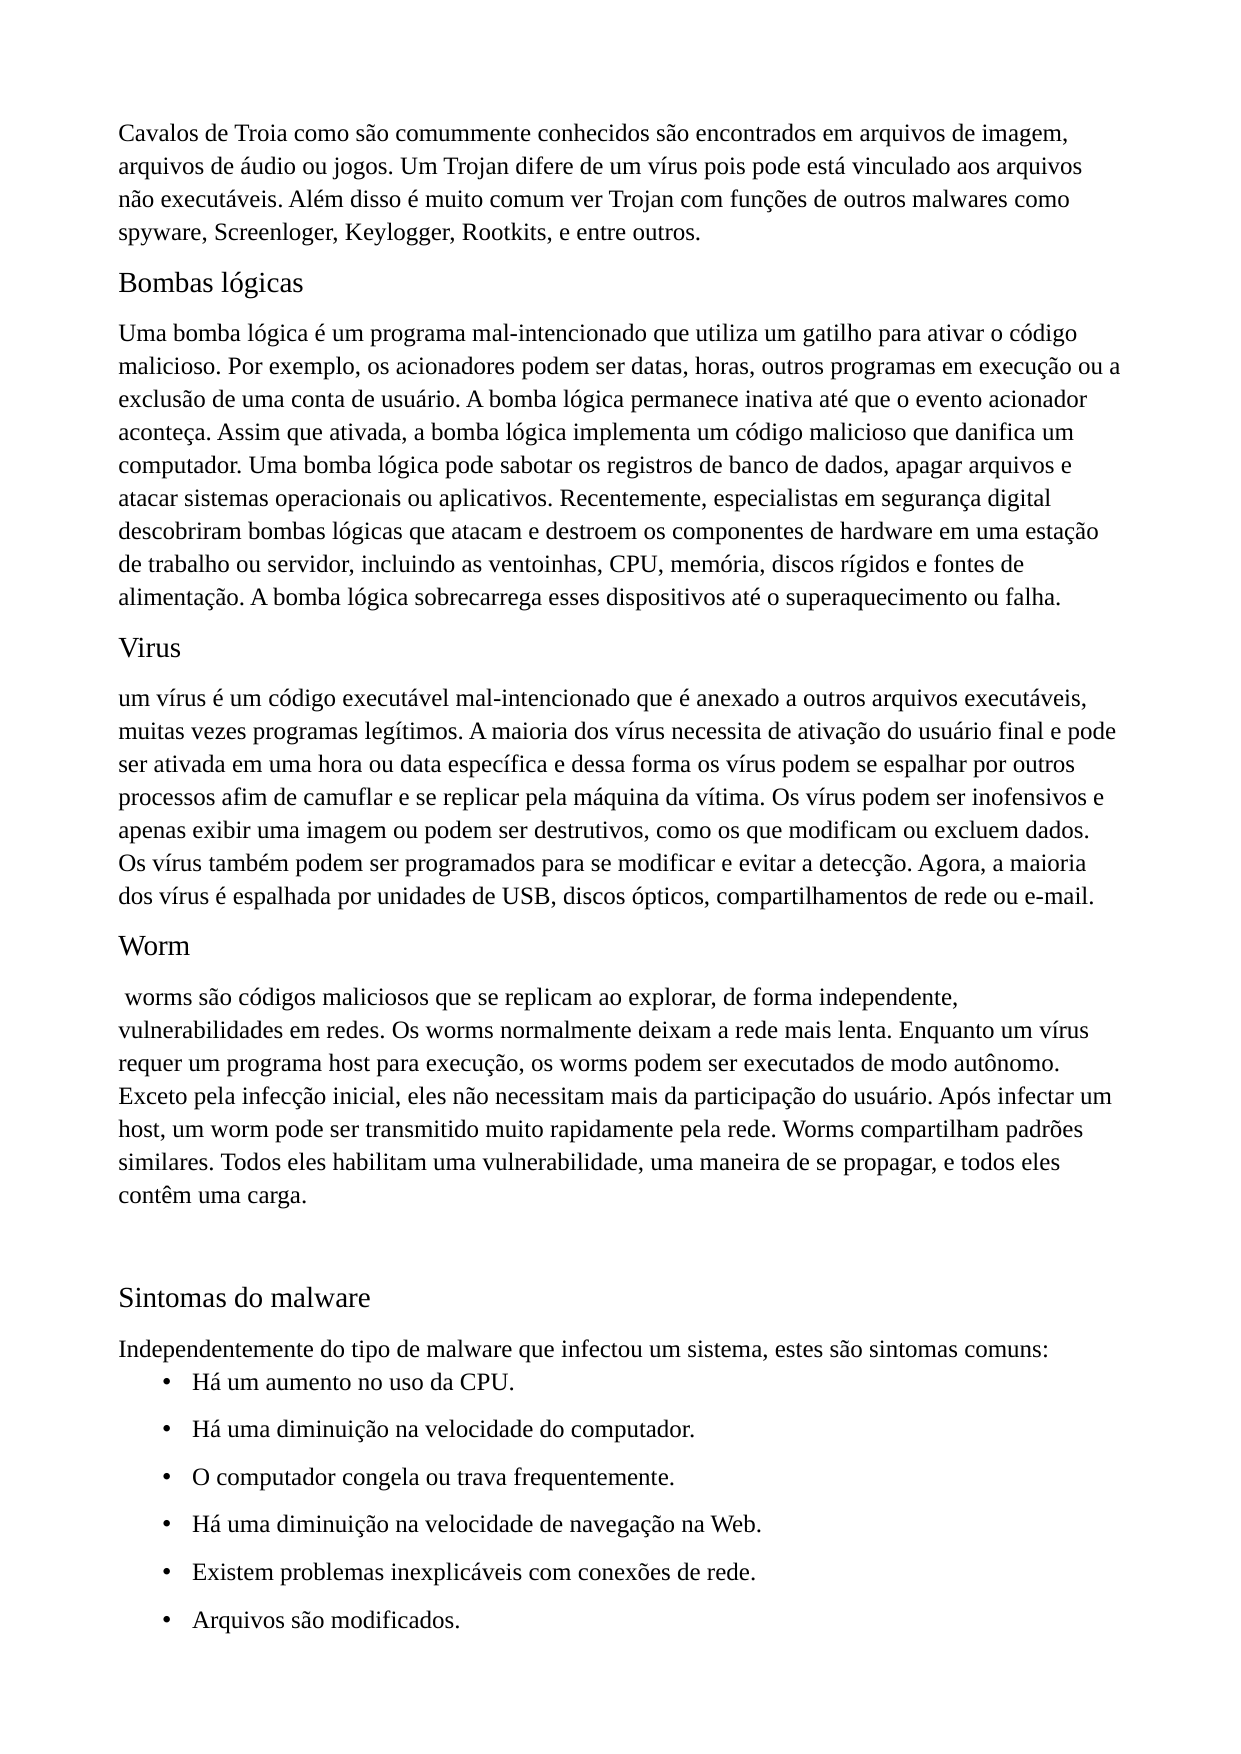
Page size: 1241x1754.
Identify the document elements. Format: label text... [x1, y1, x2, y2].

text Virus [118, 630, 1122, 663]
text Worm [118, 928, 1122, 962]
list Existem problemas inexplicáveis com conexões de rede. [162, 1557, 1122, 1586]
text Sintomas do malware [118, 1281, 1122, 1314]
text Cavalos de Troia como são comummente conhecidos são encontrados em arquivos de imagem, arquivos de áudio ou jogos. Um Trojan difere de um vírus pois pode está vinculado aos arquivos não executáveis. Além disso é muito comum ver Trojan com funções de outros malwares como spyware, Screenloger, Keylogger, Rootkits, e entre outros. [118, 118, 1122, 246]
text um vírus é um código executável mal-intencionado que é anexado a outros arquivos executáveis, muitas vezes programas legítimos. A maioria dos vírus necessita de ativação do usuário final e pode ser ativada em uma hora ou data específica e dessa forma os vírus podem se espalhar por outros processos afim de camuflar e se replicar pela máquina da vítima. Os vírus podem ser inofensivos e apenas exibir uma imagem ou podem ser destrutivos, como os que modificam ou excluem dados. Os vírus também podem ser programados para se modificar e evitar a detecção. Agora, a maioria dos vírus é espalhada por unidades de USB, discos ópticos, compartilhamentos de rede ou e-mail. [118, 683, 1122, 910]
text Independentemente do tipo de malware que infectou um sistema, estes são sintomas comuns: [118, 1334, 1122, 1362]
text Uma bomba lógica é um programa mal-intencionado que utiliza um gatilho para ativar o código malicioso. Por exemplo, os acionadores podem ser datas, horas, outros programas em execução ou a exclusão de uma conta de usuário. A bomba lógica permanece inativa até que o evento acionador aconteça. Assim que ativada, a bomba lógica implementa um código malicioso que danifica um computador. Uma bomba lógica pode sabotar os registros de banco de dados, apagar arquivos e atacar sistemas operacionais ou aplicativos. Recentemente, especialistas em segurança digital descobriram bombas lógicas que atacam e destroem os componentes de hardware em uma estação de trabalho ou servidor, incluindo as ventoinhas, CPU, memória, discos rígidos e fontes de alimentação. A bomba lógica sobrecarrega esses dispositivos até o superaquecimento ou falha. [118, 318, 1122, 611]
list O computador congela ou trava frequentemente. [162, 1462, 1122, 1491]
list Há uma diminuição na velocidade de navegação na Web. [162, 1509, 1122, 1538]
list Há uma diminuição na velocidade do computador. [162, 1414, 1122, 1443]
text Bombas lógicas [118, 265, 1122, 298]
text worms são códigos maliciosos que se replicam ao explorar, de forma independente, vulnerabilidades em redes. Os worms normalmente deixam a rede mais lenta. Enquanto um vírus requer um programa host para execução, os worms podem ser executados de modo autônomo. Exceto pela infecção inicial, eles não necessitam mais da participação do usuário. Após infectar um host, um worm pode ser transmitido muito rapidamente pela rede. Worms compartilham padrões similares. Todos eles habilitam uma vulnerabilidade, uma maneira de se propagar, e todos eles contêm uma carga. [118, 982, 1122, 1208]
list Há um aumento no uso da CPU. [162, 1367, 1122, 1395]
list Arquivos são modificados. [162, 1605, 1122, 1633]
